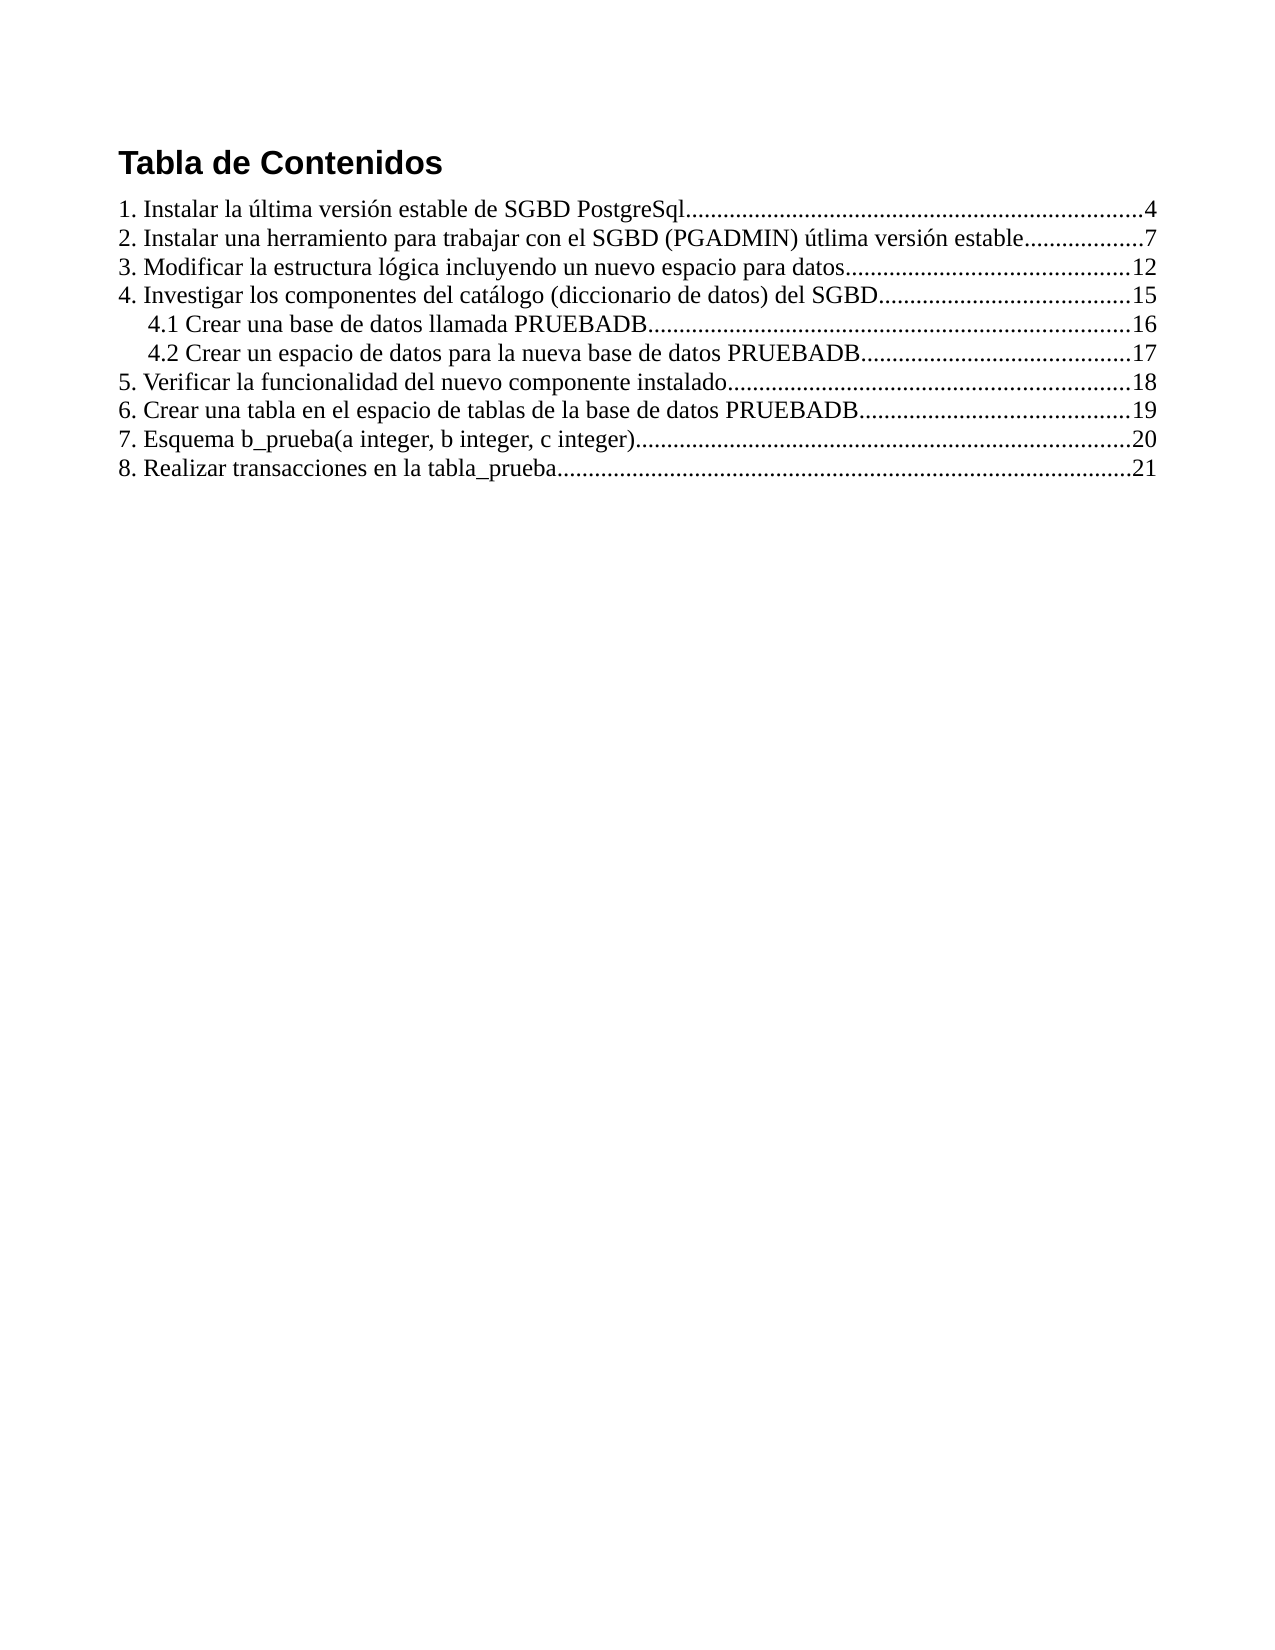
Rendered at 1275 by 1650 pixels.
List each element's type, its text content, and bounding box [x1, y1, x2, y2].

text 6. Crear una tabla en el espacio de tablas de la base de datos PRUEBADB 19 [118, 395, 1157, 424]
text 3. Modificar la estructura lógica incluyendo un nuevo espacio para datos 12 [118, 252, 1157, 280]
text 4. Investigar los componentes del catálogo (diccionario de datos) del SGBD 15 [118, 280, 1157, 309]
text 4.2 Crear un espacio de datos para la nueva base de datos PRUEBADB 17 [148, 338, 1157, 367]
text 7. Esquema b_prueba(a integer, b integer, c integer) 20 [118, 424, 1157, 453]
text 8. Realizar transacciones en la tabla_prueba 21 [118, 453, 1157, 482]
subtitle Tabla de Contenidos [118, 143, 1157, 182]
text 5. Verificar la funcionalidad del nuevo componente instalado 18 [118, 367, 1157, 395]
text 2. Instalar una herramiento para trabajar con el SGBD (PGADMIN) útlima versión estable 7 [118, 223, 1157, 252]
text 1. Instalar la última versión estable de SGBD PostgreSql 4 [118, 194, 1157, 223]
text 4.1 Crear una base de datos llamada PRUEBADB 16 [148, 309, 1157, 338]
